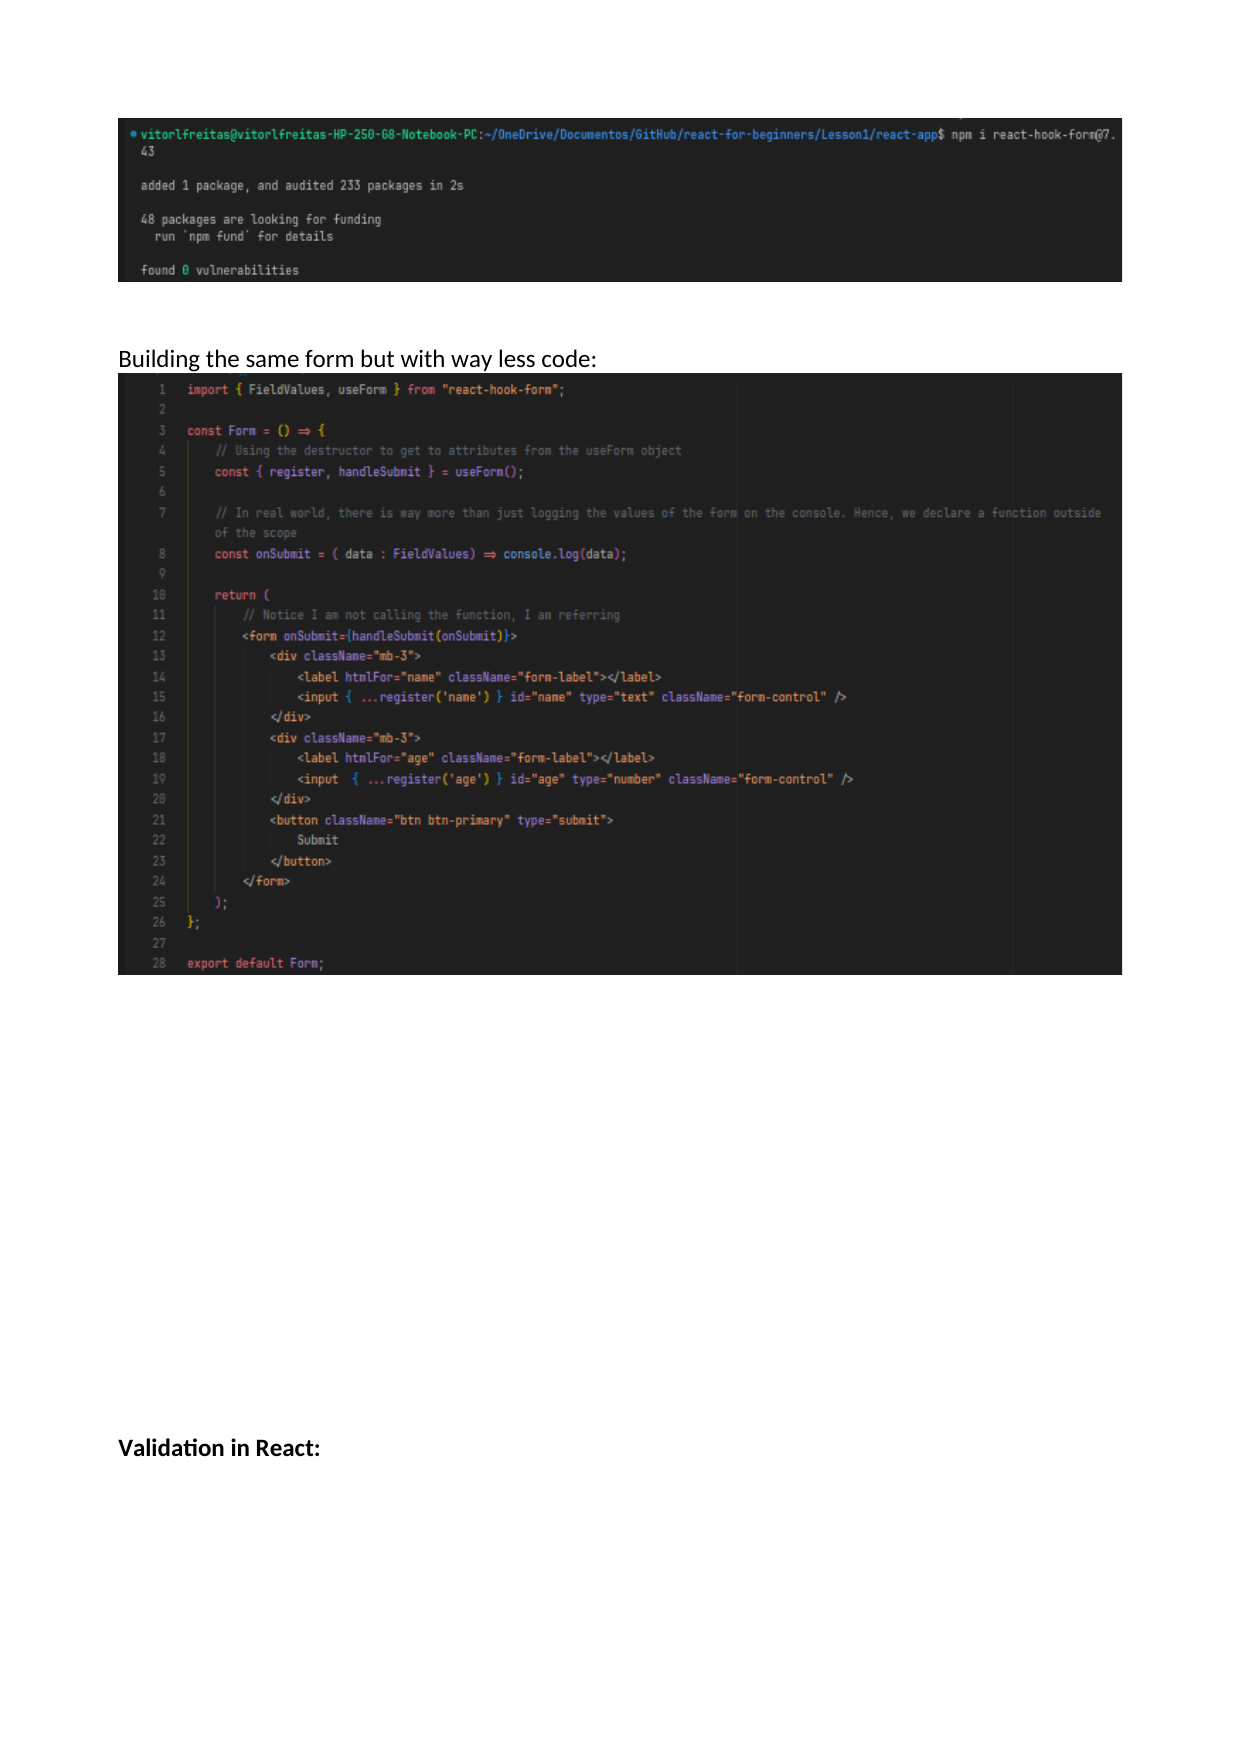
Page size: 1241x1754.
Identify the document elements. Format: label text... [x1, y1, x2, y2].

text Validation in React: [118, 1432, 1122, 1463]
picture [118, 373, 1123, 975]
picture [118, 118, 1123, 282]
text Building the same form but with way less code: [118, 343, 1122, 373]
